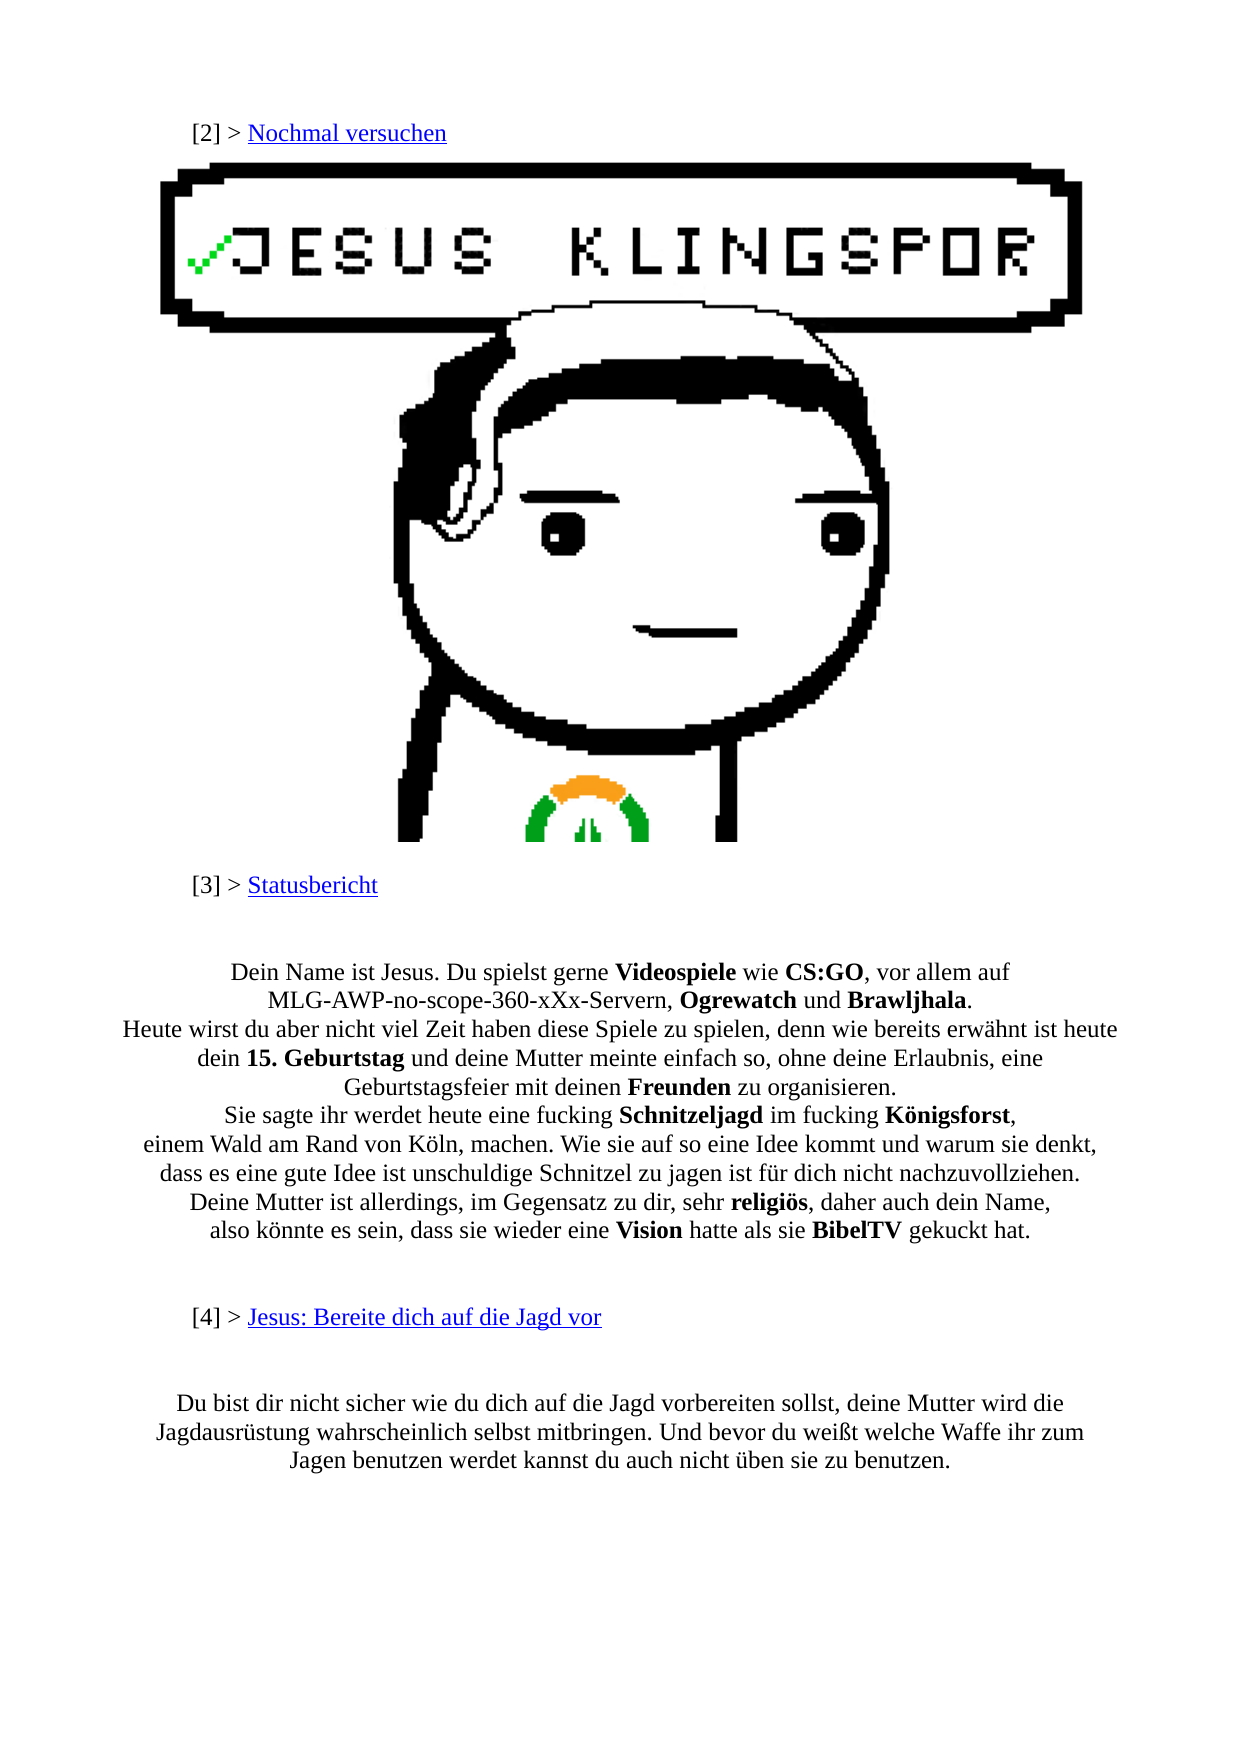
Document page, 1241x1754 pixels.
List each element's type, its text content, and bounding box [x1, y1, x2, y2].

text Du bist dir nicht sicher wie du dich auf die Jagd vorbereiten sollst, deine Mutter wird die [118, 1388, 1122, 1417]
text Heute wirst du aber nicht viel Zeit haben diese Spiele zu spielen, denn wie bereits erwähnt ist heute dein 15. Geburtstag und deine Mutter meinte einfach so, ohne deine Erlaubnis, eine Geburtstagsfeier mit deinen Freunden zu organisieren. [118, 1014, 1122, 1101]
text [2] > Nochmal versuchen [118, 118, 1122, 147]
text Deine Mutter ist allerdings, im Gegensatz zu dir, sehr religiös, daher auch dein Name, [118, 1187, 1122, 1216]
text einem Wald am Rand von Köln, machen. Wie sie auf so eine Idee kommt und warum sie denkt, [118, 1129, 1122, 1158]
text MLG-AWP-no-scope-360-xXx-Servern, Ogrewatch und Brawljhala. [118, 986, 1122, 1014]
text Dein Name ist Jesus. Du spielst gerne Videospiele wie CS:GO, vor allem auf [118, 957, 1122, 986]
text Jagen benutzen werdet kannst du auch nicht üben sie zu benutzen. [118, 1446, 1122, 1474]
text Sie sagte ihr werdet heute eine fucking Schnitzeljagd im fucking Königsforst, [118, 1101, 1122, 1129]
text also könnte es sein, dass sie wieder eine Vision hatte als sie BibelTV gekuckt hat. [118, 1216, 1122, 1244]
text dass es eine gute Idee ist unschuldige Schnitzel zu jagen ist für dich nicht nachzuvollziehen. [118, 1158, 1122, 1187]
text [3] > Statusbericht [118, 871, 1122, 899]
text Jagdausrüstung wahrscheinlich selbst mitbringen. Und bevor du weißt welche Waffe ihr zum [118, 1417, 1122, 1446]
text [4] > Jesus: Bereite dich auf die Jagd vor [118, 1302, 1122, 1331]
